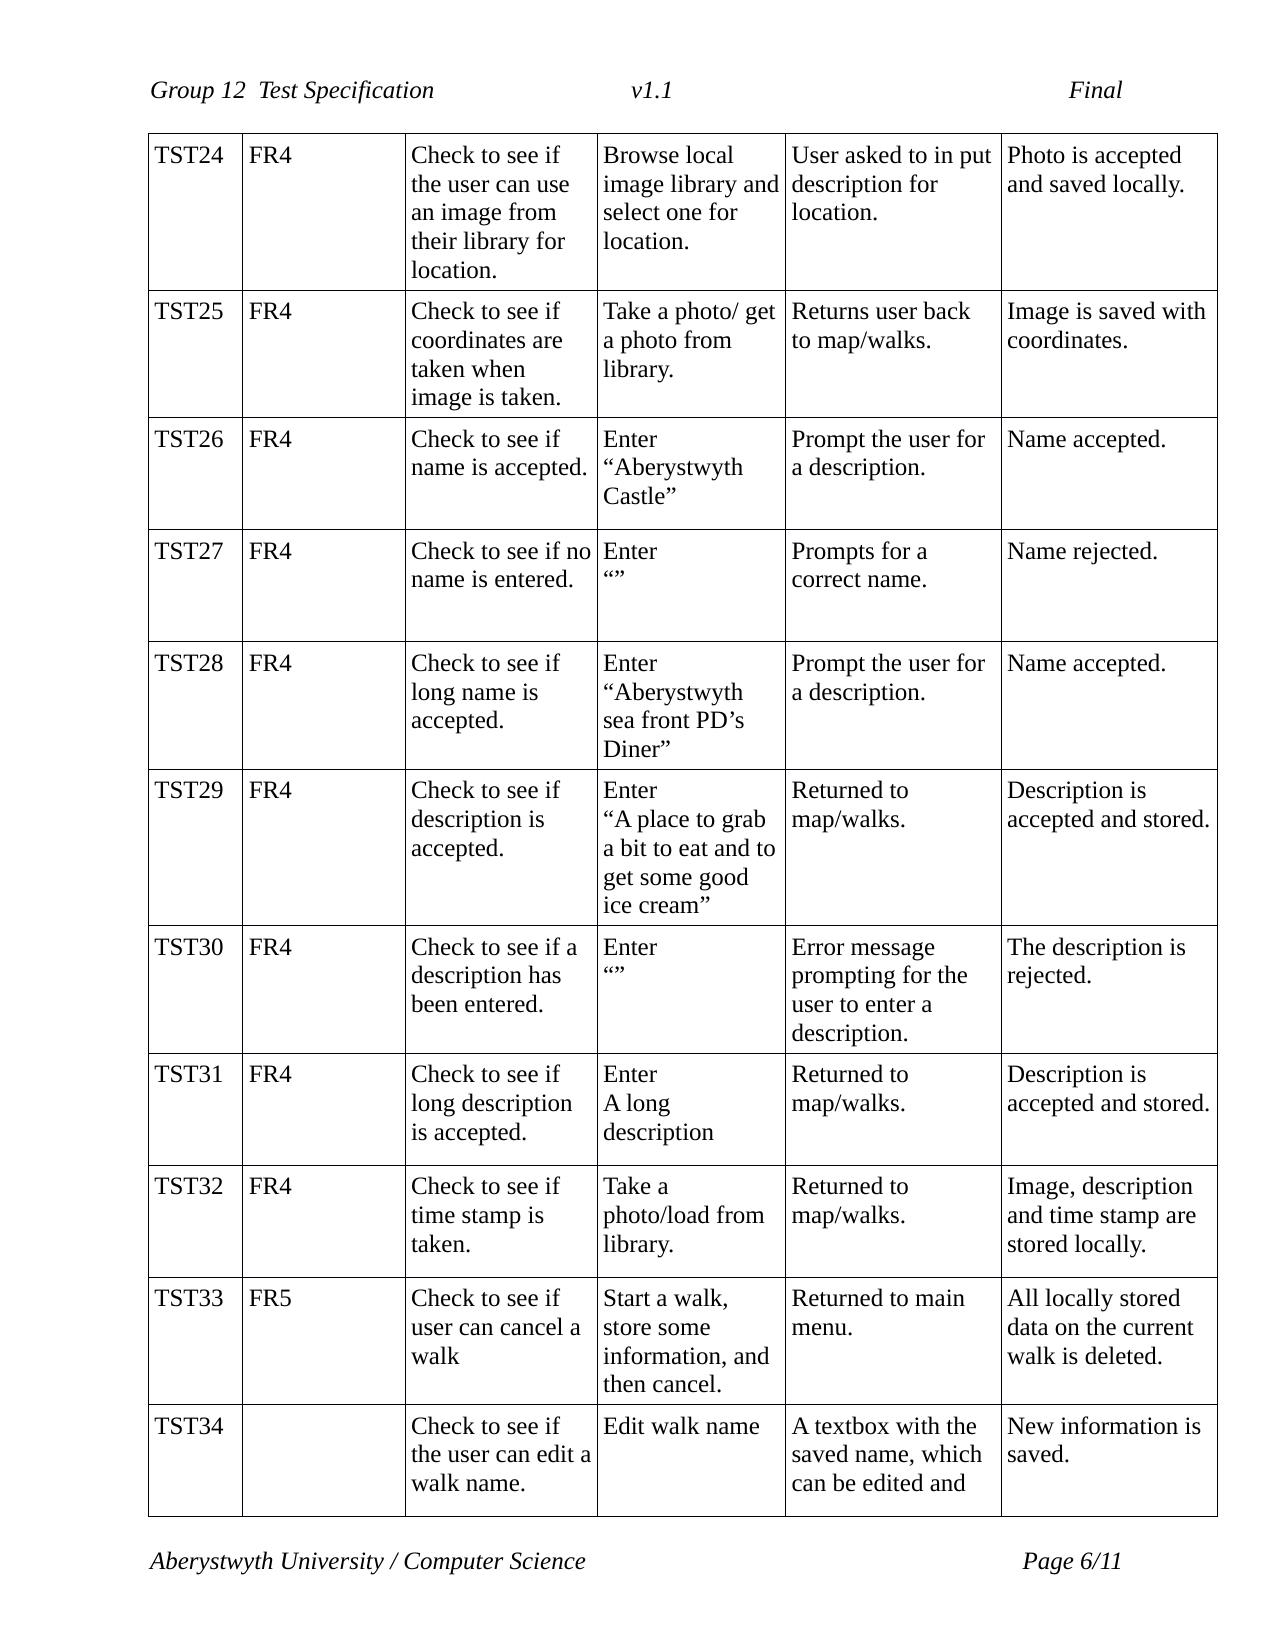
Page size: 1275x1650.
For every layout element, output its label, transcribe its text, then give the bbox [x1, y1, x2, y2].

table_cell Start a walk, store some information, and then cancel. [598, 1278, 785, 1404]
table_cell Prompts for a correct name. [786, 530, 1001, 641]
table_cell Enter “Aberystwyth sea front PD’s Diner” [598, 642, 785, 769]
table_cell FR4 [243, 1166, 405, 1277]
table_cell TST28 [149, 642, 242, 769]
table_cell Returned to map/walks. [786, 1054, 1001, 1164]
table_cell Returned to map/walks. [786, 770, 1001, 925]
table_cell FR4 [243, 291, 405, 417]
table_cell FR4 [243, 1054, 405, 1164]
table_cell TST29 [149, 770, 242, 925]
table_cell Enter “Aberystwyth Castle” [598, 418, 785, 529]
table_cell Prompt the user for a description. [786, 642, 1001, 769]
table_cell Check to see if description is accepted. [406, 770, 597, 925]
table_cell TST26 [149, 418, 242, 529]
table_cell FR4 [243, 642, 405, 769]
table_cell Prompt the user for a description. [786, 418, 1001, 529]
table_cell The description is rejected. [1002, 926, 1217, 1052]
table_cell Check to see if long description is accepted. [406, 1054, 597, 1164]
table_cell FR5 [243, 1278, 405, 1404]
table_cell TST24 [149, 134, 242, 289]
table_cell Edit walk name [598, 1405, 785, 1516]
table_cell Check to see if long name is accepted. [406, 642, 597, 769]
table_cell FR4 [243, 770, 405, 925]
table_cell Error message prompting for the user to enter a description. [786, 926, 1001, 1052]
table_cell FR4 [243, 134, 405, 289]
table_cell Check to see if no name is entered. [406, 530, 597, 641]
table_cell TST34 [149, 1405, 242, 1516]
table_cell A textbox with the saved name, which can be edited and [786, 1405, 1001, 1516]
table_cell Enter “” [598, 926, 785, 1052]
table_cell [243, 1405, 405, 1516]
table_cell Returned to main menu. [786, 1278, 1001, 1404]
table_cell FR4 [243, 530, 405, 641]
table_cell FR4 [243, 418, 405, 529]
table_cell Name accepted. [1002, 642, 1217, 769]
table_cell TST25 [149, 291, 242, 417]
table_cell Take a photo/load from library. [598, 1166, 785, 1277]
table_cell Name rejected. [1002, 530, 1217, 641]
table_cell Browse local image library and select one for location. [598, 134, 785, 289]
table_cell TST33 [149, 1278, 242, 1404]
table_cell Enter “” [598, 530, 785, 641]
table_cell Returns user back to map/walks. [786, 291, 1001, 417]
table_cell Check to see if coordinates are taken when image is taken. [406, 291, 597, 417]
table_cell Check to see if user can cancel a walk [406, 1278, 597, 1404]
table_cell Returned to map/walks. [786, 1166, 1001, 1277]
table_cell Check to see if name is accepted. [406, 418, 597, 529]
table_cell Image is saved with coordinates. [1002, 291, 1217, 417]
table_cell Description is accepted and stored. [1002, 1054, 1217, 1164]
table_cell FR4 [243, 926, 405, 1052]
table_cell Take a photo/ get a photo from library. [598, 291, 785, 417]
table_cell TST31 [149, 1054, 242, 1164]
table_cell Check to see if time stamp is taken. [406, 1166, 597, 1277]
table_cell TST30 [149, 926, 242, 1052]
table_cell Enter A long description [598, 1054, 785, 1164]
table_cell New information is saved. [1002, 1405, 1217, 1516]
table_cell TST32 [149, 1166, 242, 1277]
table_cell Check to see if the user can edit a walk name. [406, 1405, 597, 1516]
table_cell Name accepted. [1002, 418, 1217, 529]
table_cell Image, description and time stamp are stored locally. [1002, 1166, 1217, 1277]
table_cell User asked to in put description for location. [786, 134, 1001, 289]
table_cell Check to see if the user can use an image from their library for location. [406, 134, 597, 289]
table_cell All locally stored data on the current walk is deleted. [1002, 1278, 1217, 1404]
table_cell Photo is accepted and saved locally. [1002, 134, 1217, 289]
table_cell Description is accepted and stored. [1002, 770, 1217, 925]
table_cell Enter “A place to grab a bit to eat and to get some good ice cream” [598, 770, 785, 925]
table_cell Check to see if a description has been entered. [406, 926, 597, 1052]
table_cell TST27 [149, 530, 242, 641]
